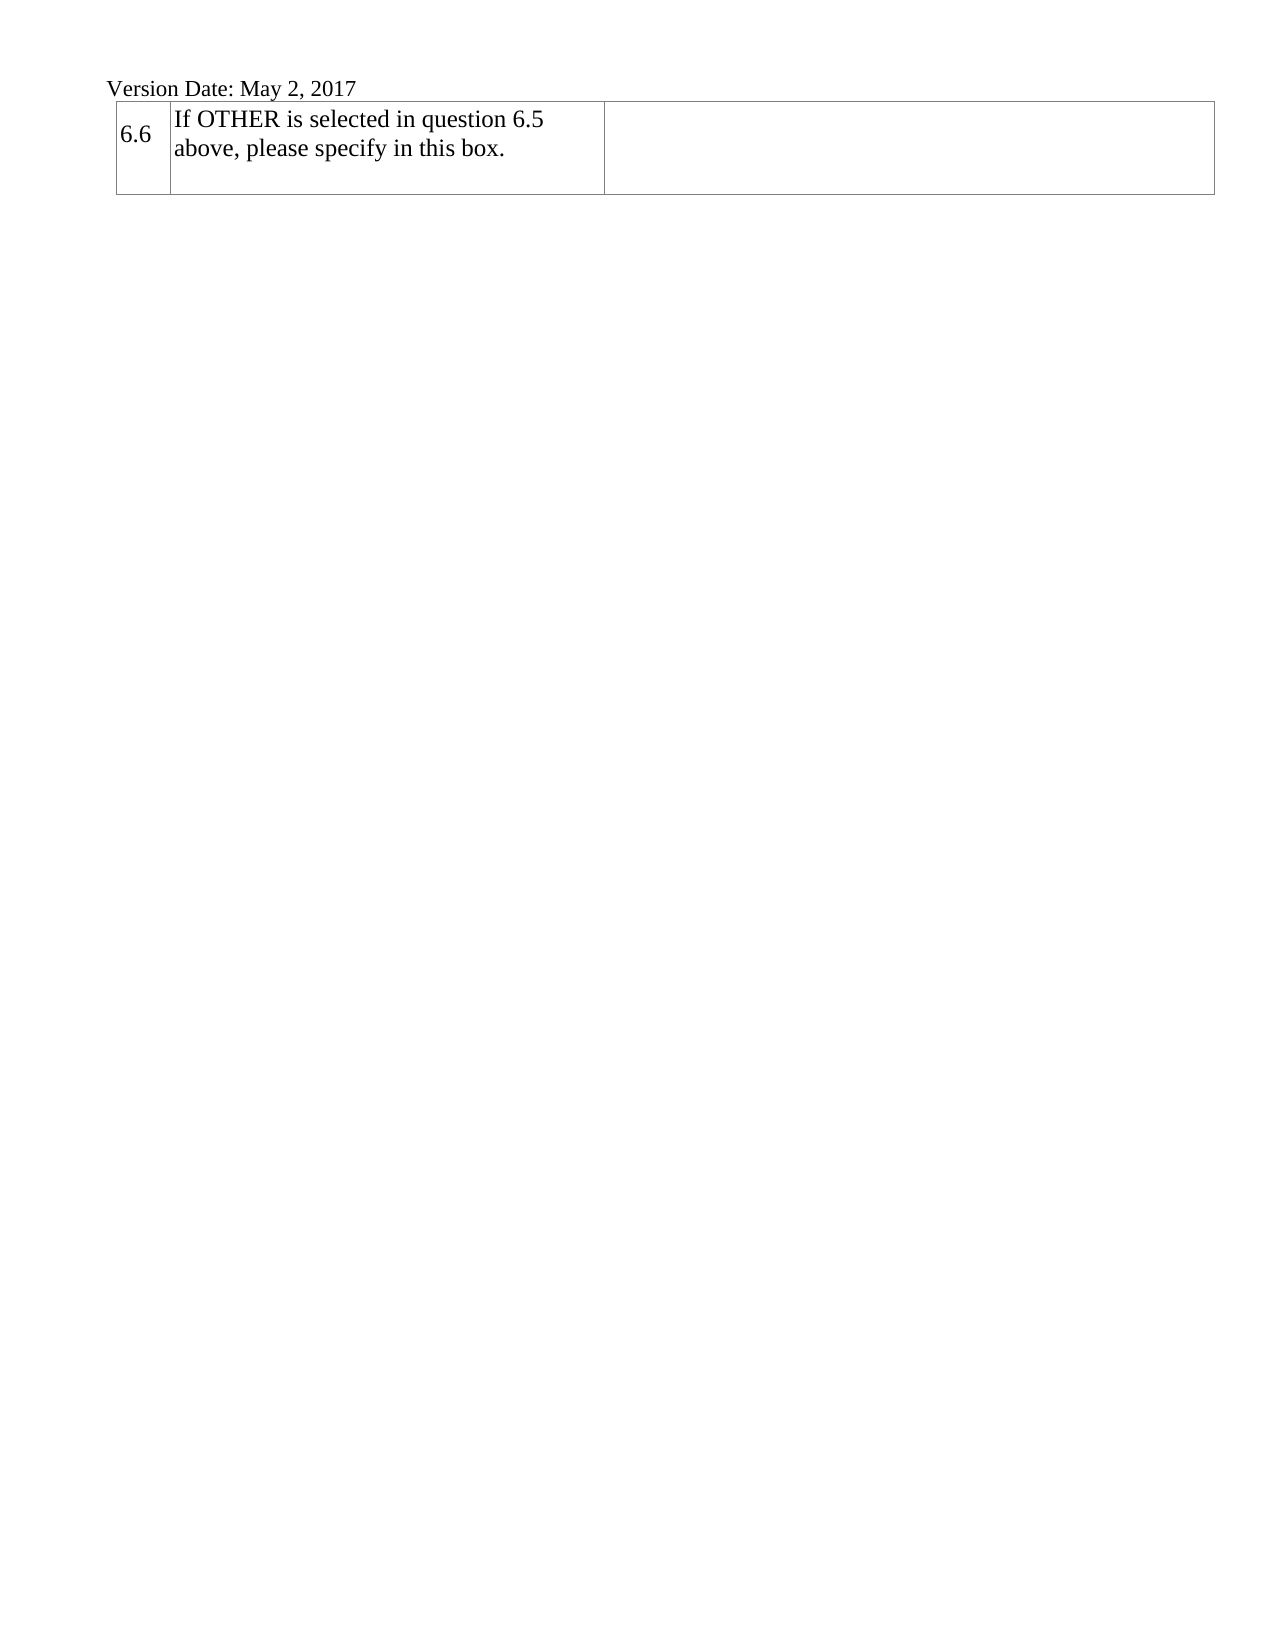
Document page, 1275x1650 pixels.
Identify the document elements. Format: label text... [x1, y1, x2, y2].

table_cell 6.6 [117, 102, 170, 194]
table_cell If OTHER is selected in question 6.5 above, please specify in this box. [171, 102, 604, 194]
table_cell [605, 102, 1214, 194]
